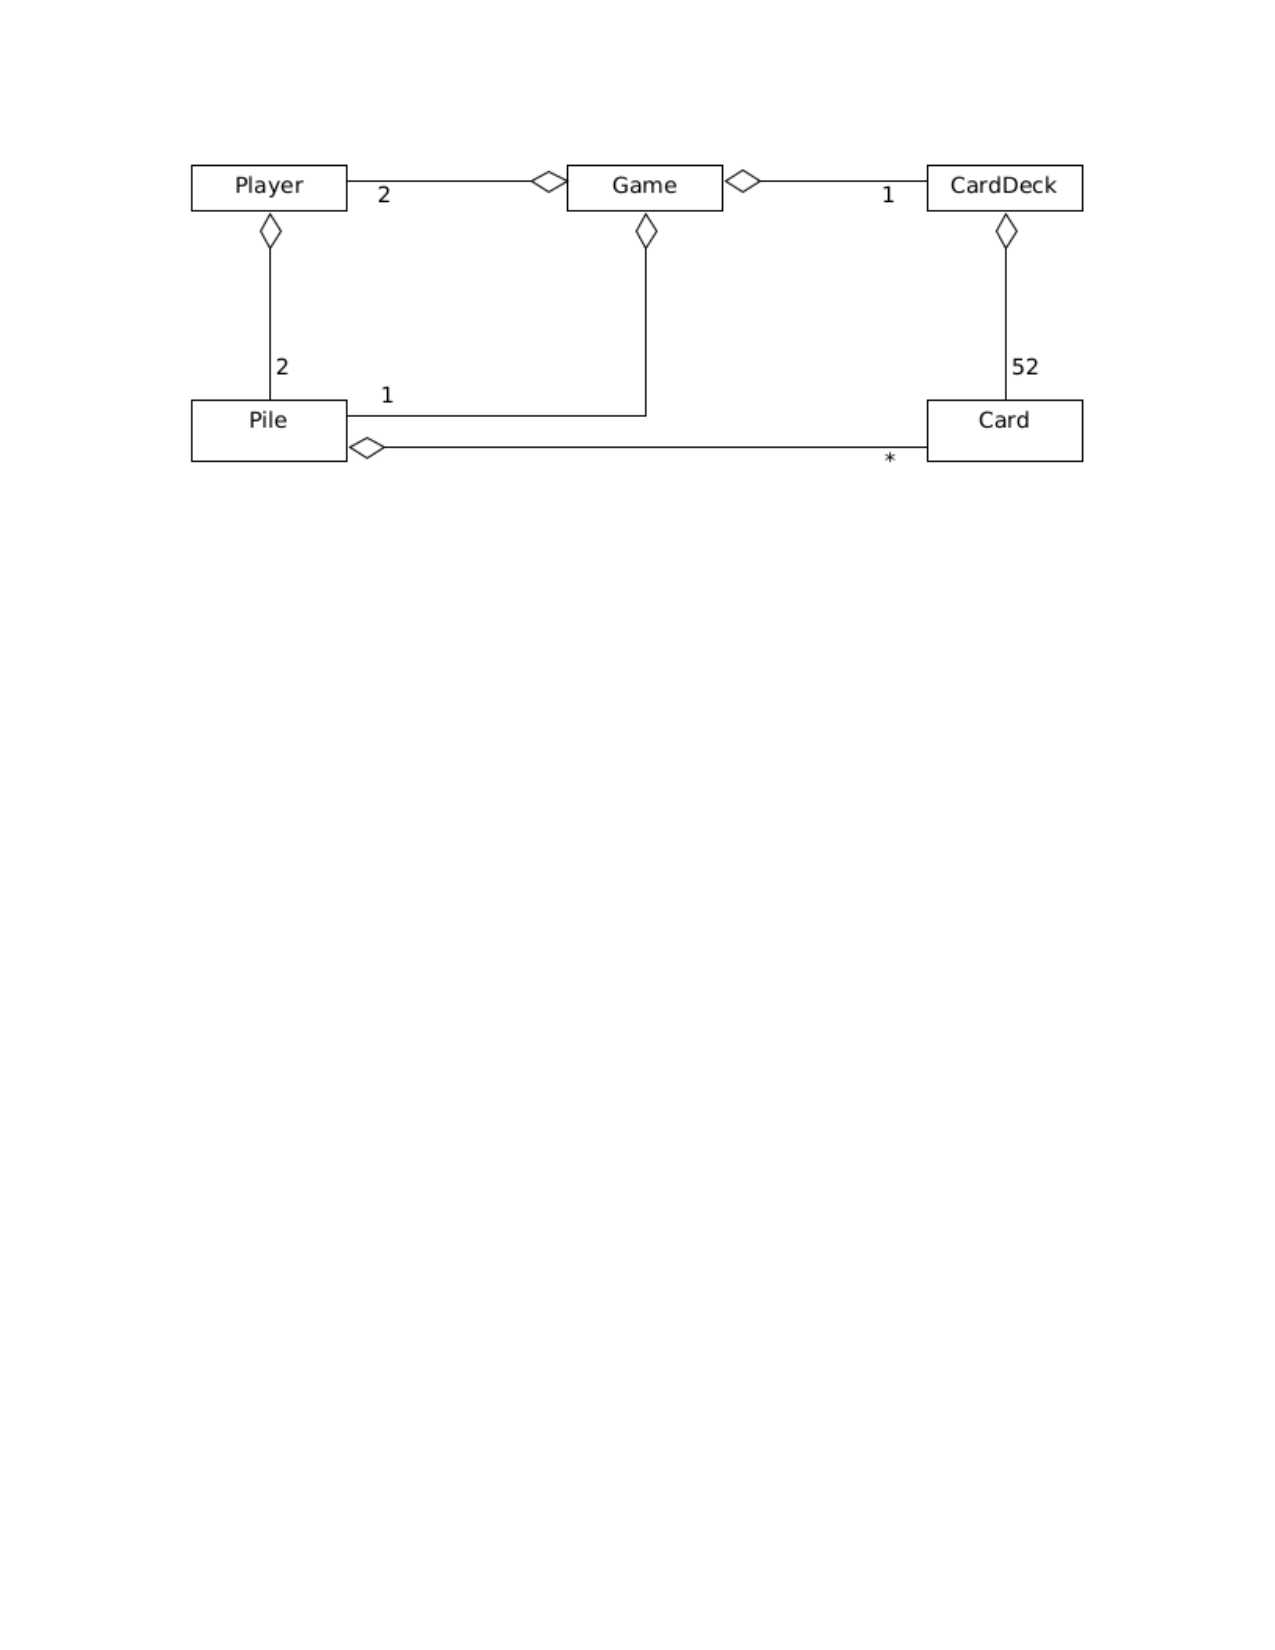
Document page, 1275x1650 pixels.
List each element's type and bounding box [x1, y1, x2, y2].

picture [161, 118, 1114, 525]
